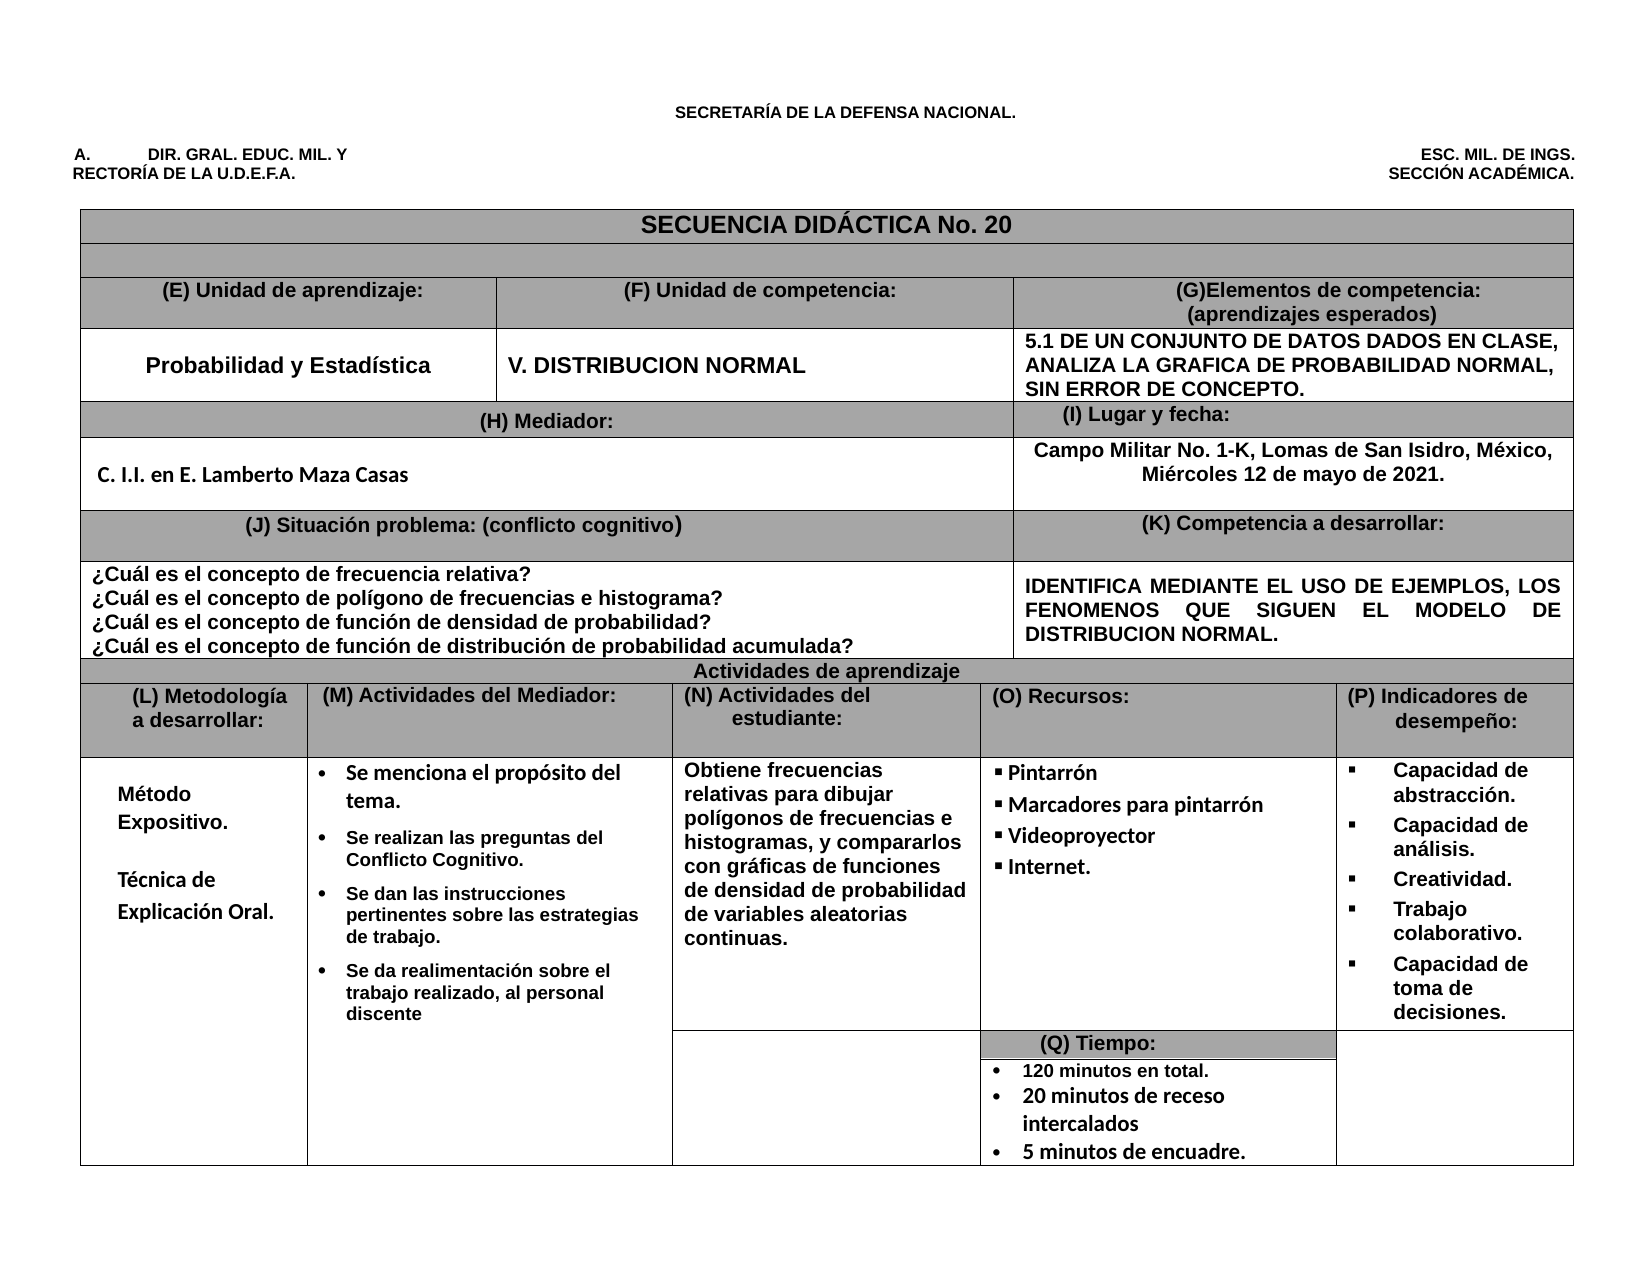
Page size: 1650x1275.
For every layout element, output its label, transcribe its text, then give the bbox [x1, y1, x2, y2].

table_cell Se menciona el propósito del tema. Se realizan las preguntas del Conflicto Cognitivo. Se dan las instrucciones pertinentes sobre las estrategias de trabajo. Se da realimentación sobre el trabajo realizado, al personal discente [308, 758, 672, 1165]
table_cell (Q) Tiempo: [981, 1031, 1336, 1058]
table_cell 5.1 DE UN CONJUNTO DE DATOS DADOS EN CLASE, ANALIZA LA GRAFICA DE PROBABILIDAD NORMAL, SIN ERROR DE CONCEPTO. [1014, 329, 1573, 401]
table_cell Actividades de aprendizaje [81, 659, 1573, 683]
table_cell V. DISTRIBUCION NORMAL [497, 329, 1013, 401]
table_cell (H) Mediador: [81, 402, 1013, 437]
table_cell (M) Actividades del Mediador: [308, 684, 672, 757]
table_cell (E) Unidad de aprendizaje: [81, 278, 496, 328]
table_cell Obtiene frecuencias relativas para dibujar polígonos de frecuencias e histogramas, y compararlos con gráficas de funciones de densidad de probabilidad de variables aleatorias continuas. [673, 758, 980, 1030]
table_header SECUENCIA DIDÁCTICA No. 20 [81, 210, 1573, 243]
table_cell (I) Lugar y fecha: [1014, 402, 1573, 437]
table_cell [81, 244, 1573, 277]
table_cell [1337, 1031, 1573, 1165]
table_cell (P) Indicadores de desempeño: [1337, 684, 1573, 757]
table_cell (K) Competencia a desarrollar: [1014, 511, 1573, 561]
table_cell (N) Actividades del estudiante: [673, 684, 980, 757]
table_cell 120 minutos en total. 20 minutos de receso intercalados 5 minutos de encuadre. 5 minutos para explicar el desarrollo de la dinámica de trabajo. 15 minutos para dar retroalimentación sobre las tareas y evidencias desarrolladas por los discentes en las clases anteriores. 60 minutos para la obtención de frecuencias relativas y polígonos de frecuencias correspondientes a datos muestra de fenómenos con distribución normal. 15 minutos para el cierre y las conclusiones. [981, 1060, 1336, 1165]
table_cell Pintarrón Marcadores para pintarrón Videoproyector Internet. [981, 758, 1336, 1030]
table_cell (O) Recursos: [981, 684, 1336, 757]
text RECTORÍA DE LA U.D.E.F.A. SECCIÓN ACADÉMICA. [72, 164, 1580, 183]
table_cell Capacidad de abstracción. Capacidad de análisis. Creatividad. Trabajo colaborativo. Capacidad de toma de decisiones. [1337, 758, 1573, 1030]
table_cell [673, 1031, 980, 1165]
list DIR. GRAL. EDUC. MIL. Y ESC. MIL. DE INGS. [74, 145, 1580, 164]
text SECRETARÍA DE LA DEFENSA NACIONAL. [111, 103, 1580, 122]
table_cell ¿Cuál es el concepto de frecuencia relativa? ¿Cuál es el concepto de polígono de frecuencias e histograma? ¿Cuál es el concepto de función de densidad de probabilidad? ¿Cuál es el concepto de función de distribución de probabilidad acumulada? [81, 562, 1013, 658]
table_cell C. I.I. en E. Lamberto Maza Casas [81, 438, 1013, 510]
table_cell (F) Unidad de competencia: [497, 278, 1013, 328]
table_cell (L) Metodología a desarrollar: [81, 684, 307, 757]
table_cell Campo Militar No. 1-K, Lomas de San Isidro, México, Miércoles 12 de mayo de 2021. [1014, 438, 1573, 510]
table_cell (G)Elementos de competencia: (aprendizajes esperados) [1014, 278, 1573, 328]
table_cell Método Expositivo. Técnica de Explicación Oral. [81, 758, 307, 1165]
table_cell (J) Situación problema: (conflicto cognitivo) [81, 511, 1013, 561]
table_cell IDENTIFICA MEDIANTE EL USO DE EJEMPLOS, LOS FENOMENOS QUE SIGUEN EL MODELO DE DISTRIBUCION NORMAL. [1014, 562, 1573, 658]
table_cell Probabilidad y Estadística [81, 329, 496, 401]
